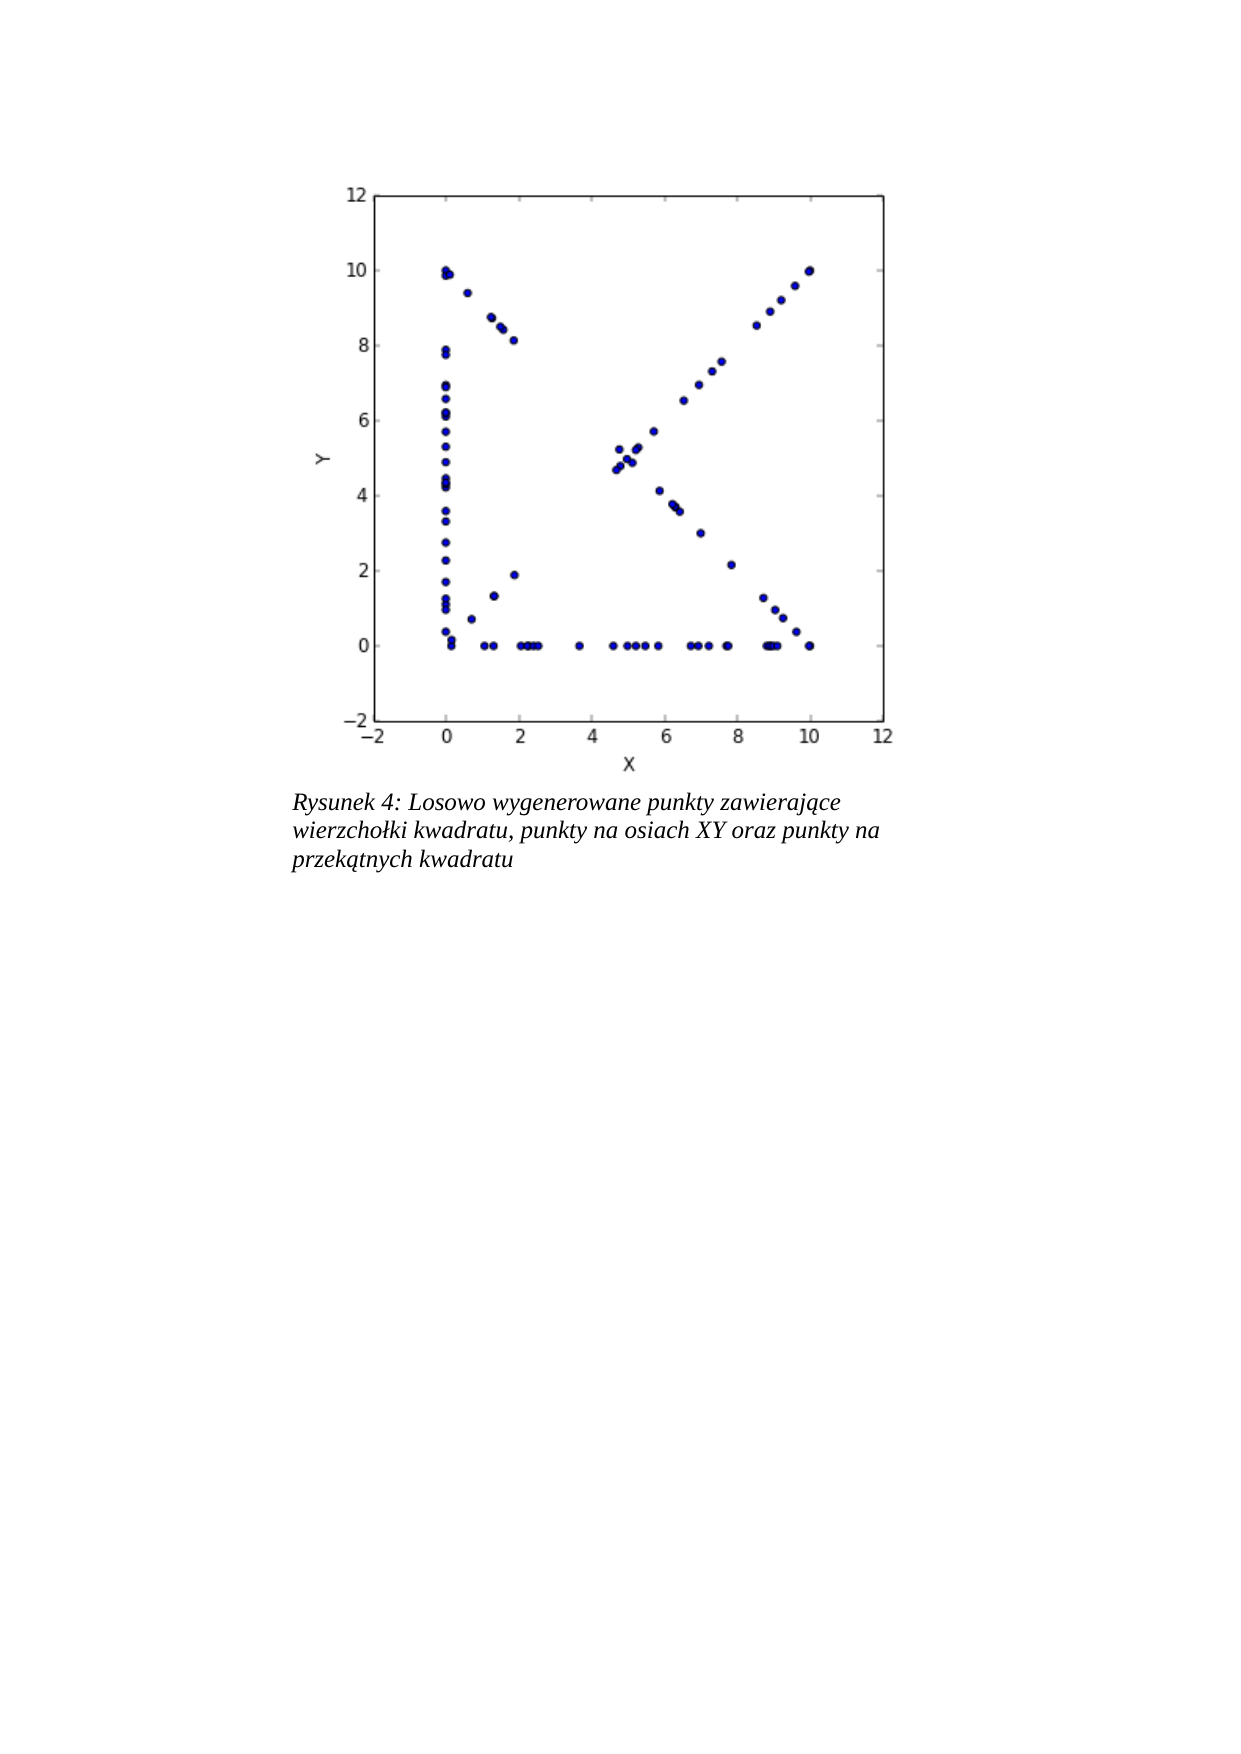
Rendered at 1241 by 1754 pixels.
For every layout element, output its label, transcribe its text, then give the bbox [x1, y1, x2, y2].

text Rysunek 4: Losowo wygenerowane punkty zawierające wierzchołki kwadratu, punkty na osiach XY oraz punkty na przekątnych kwadratu [292, 787, 948, 873]
picture [292, 130, 949, 787]
